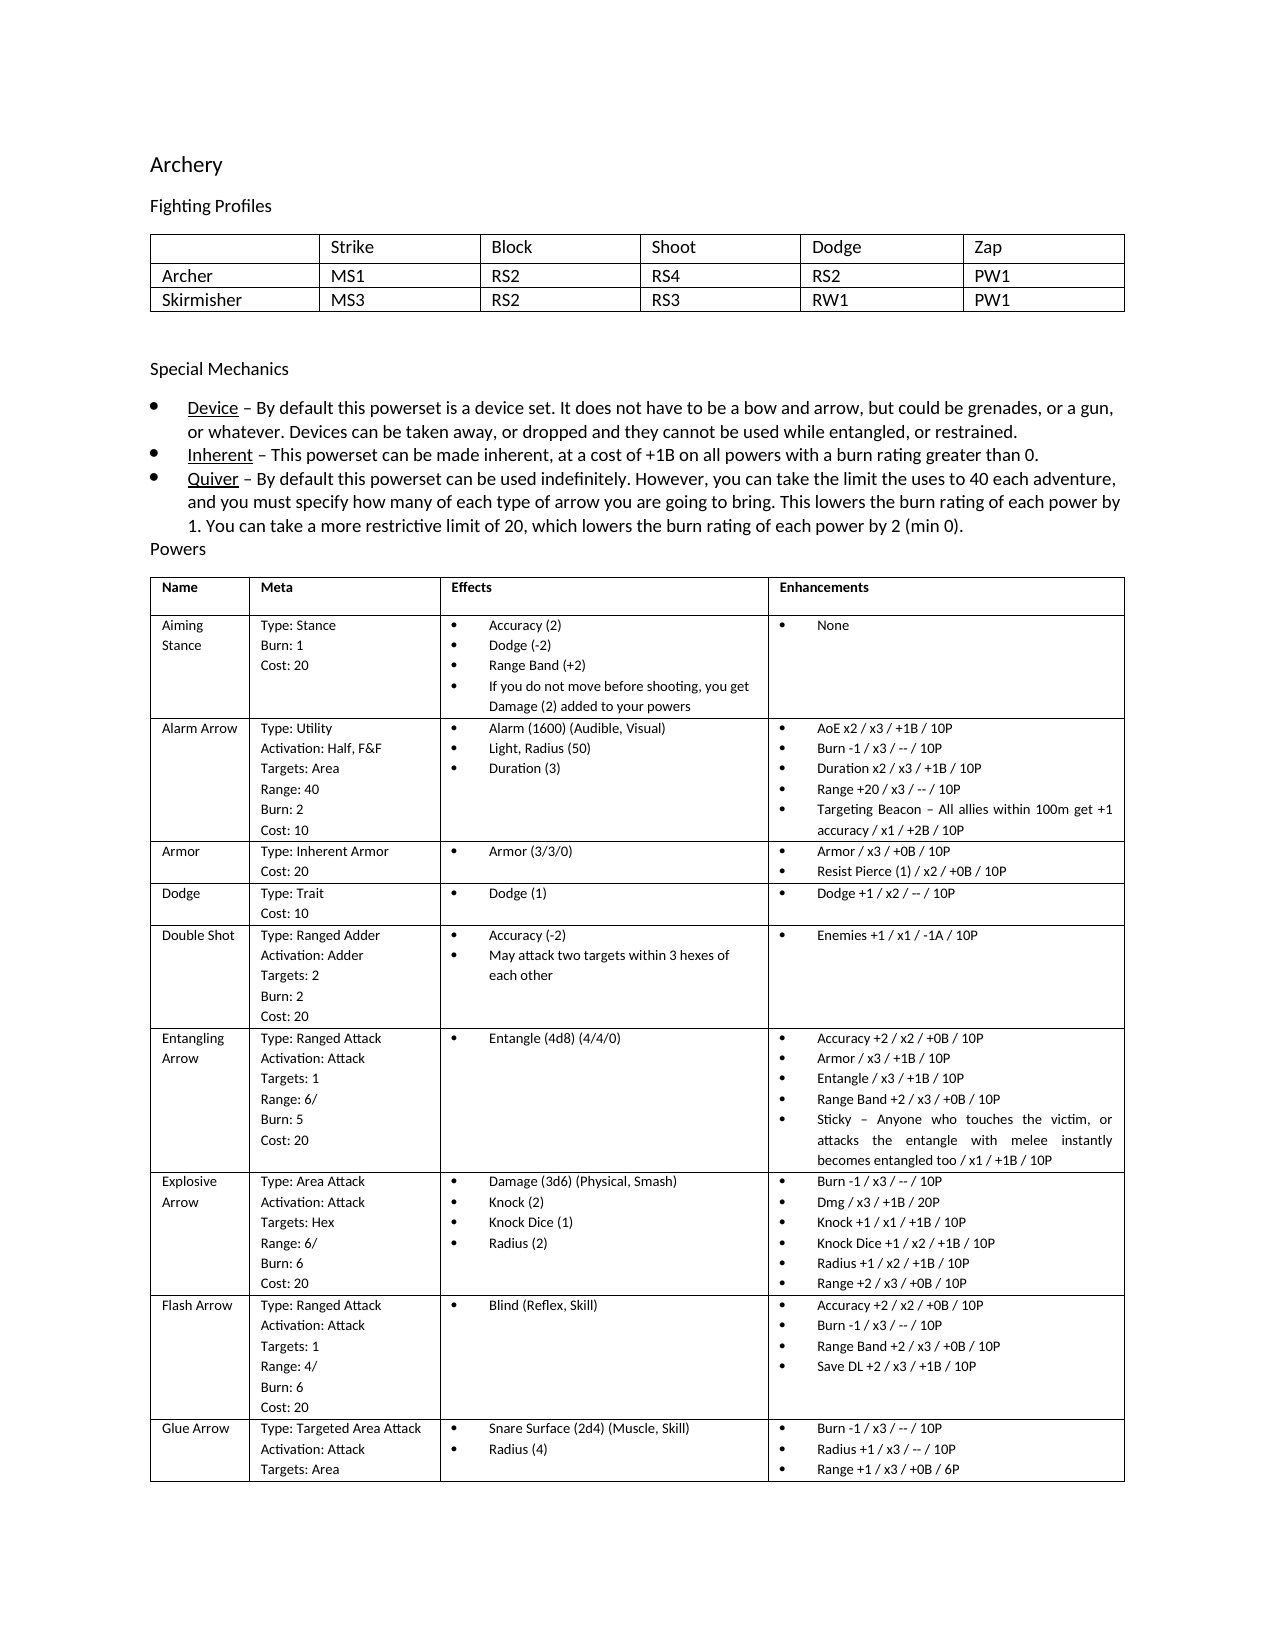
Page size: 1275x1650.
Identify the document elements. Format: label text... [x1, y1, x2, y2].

table_cell Type: Targeted Area Attack Activation: Attack Targets: Area [250, 1420, 440, 1481]
table_cell Accuracy (-2) May attack two targets within 3 hexes of each other [441, 926, 768, 1028]
table_cell MS1 [320, 264, 480, 287]
table_cell Type: Inherent Armor Cost: 20 [250, 842, 440, 883]
table_cell Type: Area Attack Activation: Attack Targets: Hex Range: 6/ Burn: 6 Cost: 20 [250, 1173, 440, 1295]
table_cell RS4 [641, 264, 800, 287]
table_cell Entangle (4d8) (4/4/0) [441, 1029, 768, 1172]
table_cell Double Shot [151, 926, 249, 1028]
table_cell Dodge (1) [441, 884, 768, 925]
table_cell PW1 [964, 264, 1124, 287]
table_cell Enemies +1 / x1 / -1A / 10P [769, 926, 1124, 1028]
table_header Dodge [801, 235, 963, 263]
table_cell Armor (3/3/0) [441, 842, 768, 883]
table_header Zap [964, 235, 1124, 263]
table_header Effects [441, 578, 768, 615]
table_cell Type: Utility Activation: Half, F&F Targets: Area Range: 40 Burn: 2 Cost: 10 [250, 719, 440, 841]
table_header [151, 235, 319, 263]
table_cell Alarm (1600) (Audible, Visual) Light, Radius (50) Duration (3) [441, 719, 768, 841]
table_cell RS2 [481, 288, 640, 311]
table_cell Snare Surface (2d4) (Muscle, Skill) Radius (4) [441, 1420, 768, 1481]
table_cell Burn -1 / x3 / -- / 10P Dmg / x3 / +1B / 20P Knock +1 / x1 / +1B / 10P Knock Dice +1 / x2 / +1B / 10P Radius +1 / x2 / +1B / 10P Range +2 / x3 / +0B / 10P [769, 1173, 1124, 1295]
table_cell MS3 [320, 288, 480, 311]
table_header Strike [320, 235, 480, 263]
table_cell Archer [151, 264, 319, 287]
table_cell Armor [151, 842, 249, 883]
table_cell RS3 [641, 288, 800, 311]
table_header Shoot [641, 235, 800, 263]
table_cell Dodge +1 / x2 / -- / 10P [769, 884, 1124, 925]
table_cell Damage (3d6) (Physical, Smash) Knock (2) Knock Dice (1) Radius (2) [441, 1173, 768, 1295]
table_cell Accuracy +2 / x2 / +0B / 10P Burn -1 / x3 / -- / 10P Range Band +2 / x3 / +0B / 10P Save DL +2 / x3 / +1B / 10P [769, 1296, 1124, 1418]
table_cell Burn -1 / x3 / -- / 10P Radius +1 / x3 / -- / 10P Range +1 / x3 / +0B / 6P Save DL +2 / x3 / +1B / 10P [769, 1420, 1124, 1481]
list Quiver – By default this powerset can be used indefinitely. However, you can take the limit the uses to 40 each adventure, and you must specify how many of each type of arrow you are going to bring. This lowers the burn rating of each power by 1. You can take a more restrictive limit of 20, which lowers the burn rating of each power by 2 (min 0). [150, 467, 1125, 537]
table_cell PW1 [964, 288, 1124, 311]
table_cell None [769, 616, 1124, 718]
list Device – By default this powerset is a device set. It does not have to be a bow and arrow, but could be grenades, or a gun, or whatever. Devices can be taken away, or dropped and they cannot be used while entangled, or restrained. [150, 397, 1125, 443]
table_cell Type: Ranged Attack Activation: Attack Targets: 1 Range: 6/ Burn: 5 Cost: 20 [250, 1029, 440, 1172]
text Fighting Profiles [150, 195, 1125, 218]
table_cell RS2 [801, 264, 963, 287]
table_cell Type: Ranged Attack Activation: Attack Targets: 1 Range: 4/ Burn: 6 Cost: 20 [250, 1296, 440, 1418]
text Special Mechanics [150, 357, 1125, 380]
table_header Meta [250, 578, 440, 615]
table_cell Type: Stance Burn: 1 Cost: 20 [250, 616, 440, 718]
table_header Enhancements [769, 578, 1124, 615]
text Archery [150, 150, 1125, 178]
table_cell Armor / x3 / +0B / 10P Resist Pierce (1) / x2 / +0B / 10P [769, 842, 1124, 883]
table_cell Explosive Arrow [151, 1173, 249, 1295]
table_cell Type: Trait Cost: 10 [250, 884, 440, 925]
table_cell Dodge [151, 884, 249, 925]
table_cell Type: Ranged Adder Activation: Adder Targets: 2 Burn: 2 Cost: 20 [250, 926, 440, 1028]
table_cell Alarm Arrow [151, 719, 249, 841]
table_cell AoE x2 / x3 / +1B / 10P Burn -1 / x3 / -- / 10P Duration x2 / x3 / +1B / 10P Range +20 / x3 / -- / 10P Targeting Beacon – All allies within 100m get +1 accuracy / x1 / +2B / 10P [769, 719, 1124, 841]
table_cell Entangling Arrow [151, 1029, 249, 1172]
table_cell RS2 [481, 264, 640, 287]
table_cell Skirmisher [151, 288, 319, 311]
table_cell Accuracy +2 / x2 / +0B / 10P Armor / x3 / +1B / 10P Entangle / x3 / +1B / 10P Range Band +2 / x3 / +0B / 10P Sticky – Anyone who touches the victim, or attacks the entangle with melee instantly becomes entangled too / x1 / +1B / 10P [769, 1029, 1124, 1172]
table_cell Aiming Stance [151, 616, 249, 718]
table_cell Glue Arrow [151, 1420, 249, 1481]
table_cell Flash Arrow [151, 1296, 249, 1418]
table_header Block [481, 235, 640, 263]
table_cell Blind (Reflex, Skill) [441, 1296, 768, 1418]
text Powers [150, 537, 1125, 560]
list Inherent – This powerset can be made inherent, at a cost of +1B on all powers with a burn rating greater than 0. [150, 443, 1125, 467]
table_cell Accuracy (2) Dodge (-2) Range Band (+2) If you do not move before shooting, you get Damage (2) added to your powers [441, 616, 768, 718]
table_header Name [151, 578, 249, 615]
table_cell RW1 [801, 288, 963, 311]
